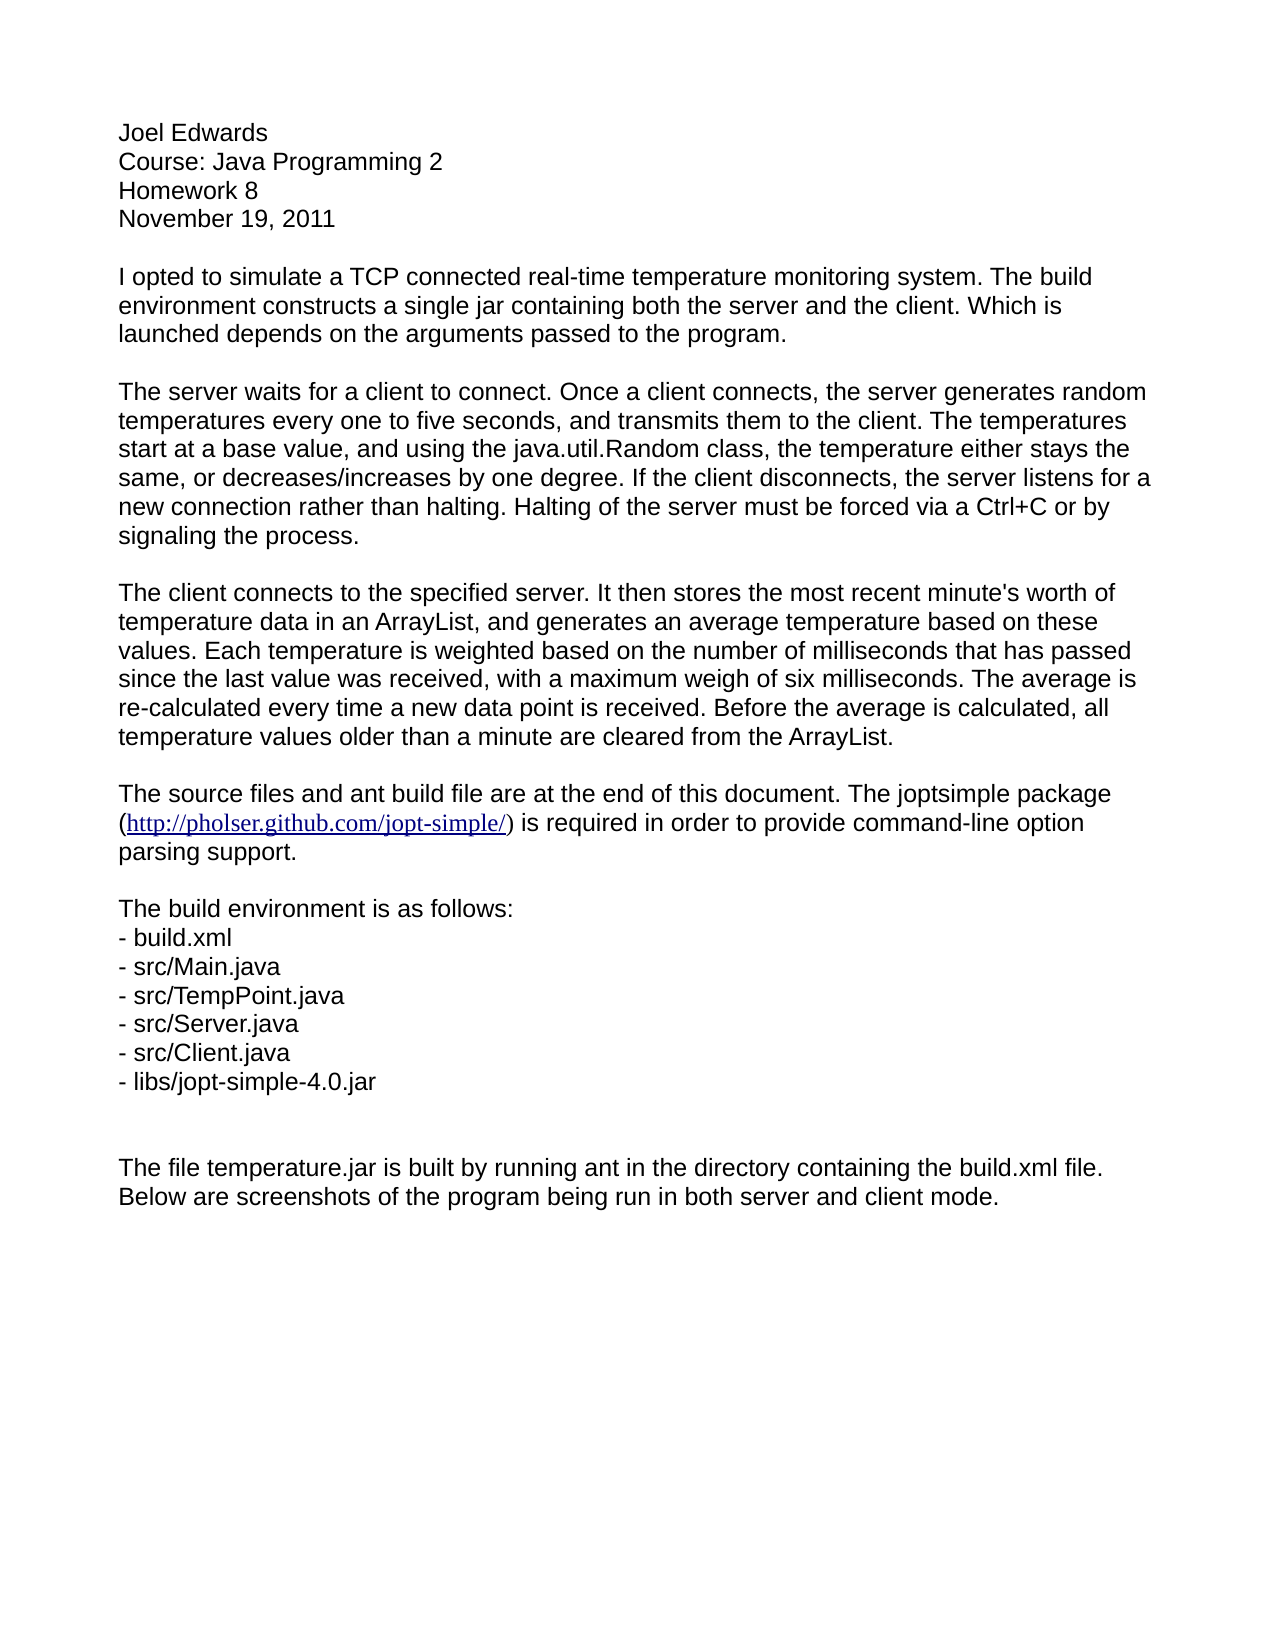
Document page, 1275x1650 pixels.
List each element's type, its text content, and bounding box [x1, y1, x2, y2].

text The client connects to the specified server. It then stores the most recent minute's worth of temperature data in an ArrayList, and generates an average temperature based on these values. Each temperature is weighted based on the number of milliseconds that has passed since the last value was received, with a maximum weigh of six milliseconds. The average is re-calculated every time a new data point is received. Before the average is calculated, all temperature values older than a minute are cleared from the ArrayList. [118, 578, 1157, 751]
text The file temperature.jar is built by running ant in the directory containing the build.xml file. Below are screenshots of the program being run in both server and client mode. [118, 1153, 1157, 1211]
text The source files and ant build file are at the end of this document. The joptsimple package (http://pholser.github.com/jopt-simple/) is required in order to provide command-line option parsing support. [118, 779, 1157, 866]
text I opted to simulate a TCP connected real-time temperature monitoring system. The build environment constructs a single jar containing both the server and the client. Which is launched depends on the arguments passed to the program. [118, 262, 1157, 348]
text The build environment is as follows: [118, 894, 1157, 923]
text - libs/jopt-simple-4.0.jar [118, 1067, 1157, 1096]
text - src/Main.java [118, 952, 1157, 981]
text The server waits for a client to connect. Once a client connects, the server generates random temperatures every one to five seconds, and transmits them to the client. The temperatures start at a base value, and using the java.util.Random class, the temperature either stays the same, or decreases/increases by one degree. If the client disconnects, the server listens for a new connection rather than halting. Halting of the server must be forced via a Ctrl+C or by signaling the process. [118, 377, 1157, 549]
text Course: Java Programming 2 [118, 147, 1157, 176]
text - src/TempPoint.java [118, 981, 1157, 1009]
text Homework 8 [118, 176, 1157, 204]
text - src/Client.java [118, 1038, 1157, 1067]
text - build.xml [118, 923, 1157, 952]
text - src/Server.java [118, 1009, 1157, 1038]
text Joel Edwards [118, 118, 1157, 147]
text November 19, 2011 [118, 204, 1157, 233]
